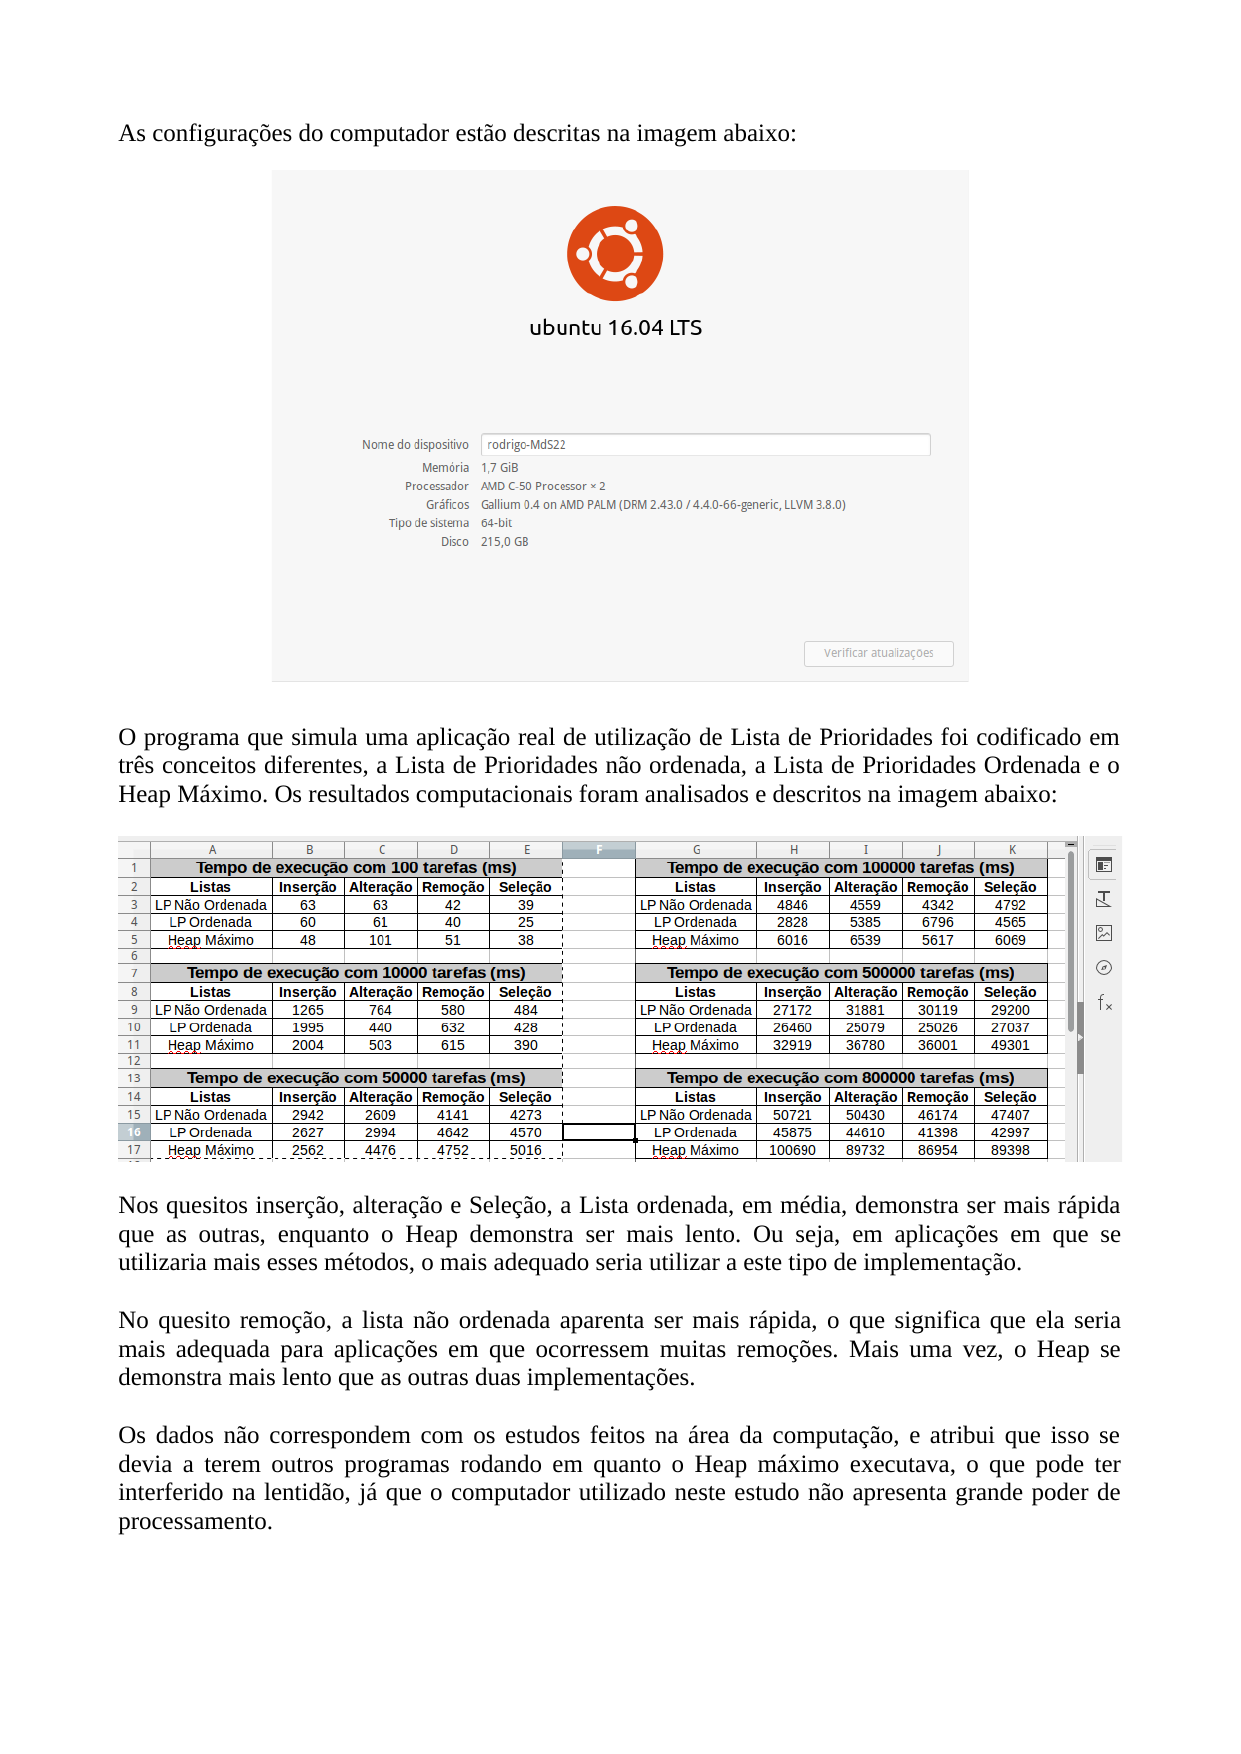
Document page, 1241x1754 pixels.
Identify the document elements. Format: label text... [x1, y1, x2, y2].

picture [118, 836, 1123, 1162]
text Nos quesitos inserção, alteração e Seleção, a Lista ordenada, em média, demonstra ser mais rápida que as outras, enquanto o Heap demonstra ser mais lento. Ou seja, em aplicações em que se utilizaria mais esses métodos, o mais adequado seria utilizar a este tipo de implementação. [118, 1190, 1122, 1276]
picture [271, 170, 969, 682]
text Os dados não correspondem com os estudos feitos na área da computação, e atribui que isso se devia a terem outros programas rodando em quanto o Heap máximo executava, o que pode ter interferido na lentidão, já que o computador utilizado neste estudo não apresenta grande poder de processamento. [118, 1420, 1122, 1535]
text As configurações do computador estão descritas na imagem abaixo: [118, 118, 1122, 147]
text No quesito remoção, a lista não ordenada aparenta ser mais rápida, o que significa que ela seria mais adequada para aplicações em que ocorressem muitas remoções. Mais uma vez, o Heap se demonstra mais lento que as outras duas implementações. [118, 1305, 1122, 1391]
text O programa que simula uma aplicação real de utilização de Lista de Prioridades foi codificado em três conceitos diferentes, a Lista de Prioridades não ordenada, a Lista de Prioridades Ordenada e o Heap Máximo. Os resultados computacionais foram analisados e descritos na imagem abaixo: [118, 722, 1122, 808]
